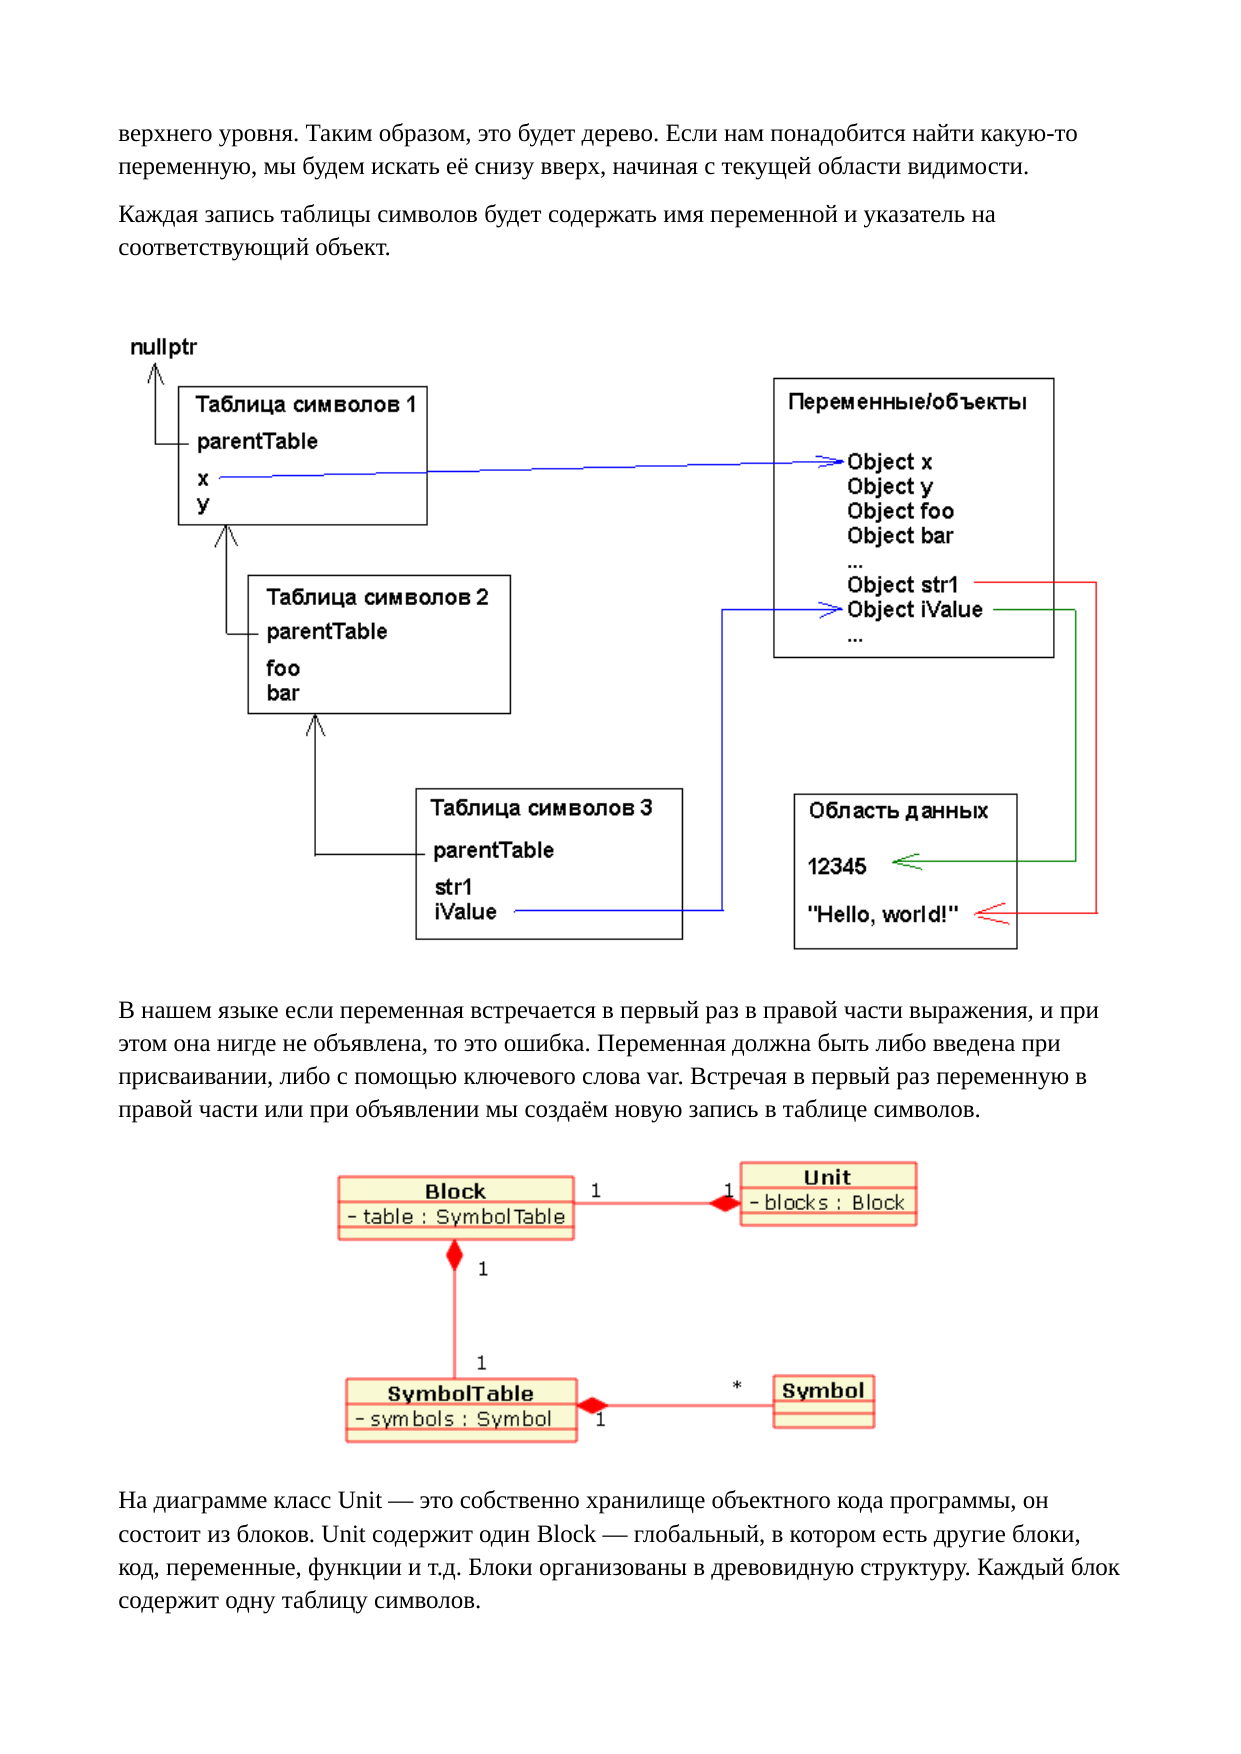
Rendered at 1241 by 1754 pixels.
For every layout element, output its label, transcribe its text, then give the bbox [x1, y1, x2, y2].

text Каждая запись таблицы символов будет содержать имя переменной и указатель на соответствующий объект. [118, 199, 1122, 261]
text На диаграмме класс Unit — это собственно хранилище объектного кода программы, он состоит из блоков. Unit содержит один Block — глобальный, в котором есть другие блоки, код, переменные, функции и т.д. Блоки организованы в древовидную структуру. Каждый блок содержит одну таблицу символов. [118, 1486, 1122, 1613]
picture [314, 1141, 926, 1467]
text В нашем языке если переменная встречается в первый раз в правой части выражения, и при этом она нигде не объявлена, то это ошибка. Переменная должна быть либо введена при присваивании, либо с помощью ключевого слова var. Встречая в первый раз переменную в правой части или при объявлении мы создаём новую запись в таблице символов. [118, 995, 1122, 1123]
picture [118, 327, 1123, 977]
text верхнего уровня. Таким образом, это будет дерево. Если нам понадобится найти какую-то переменную, мы будем искать её снизу вверх, начиная с текущей области видимости. [118, 118, 1122, 180]
